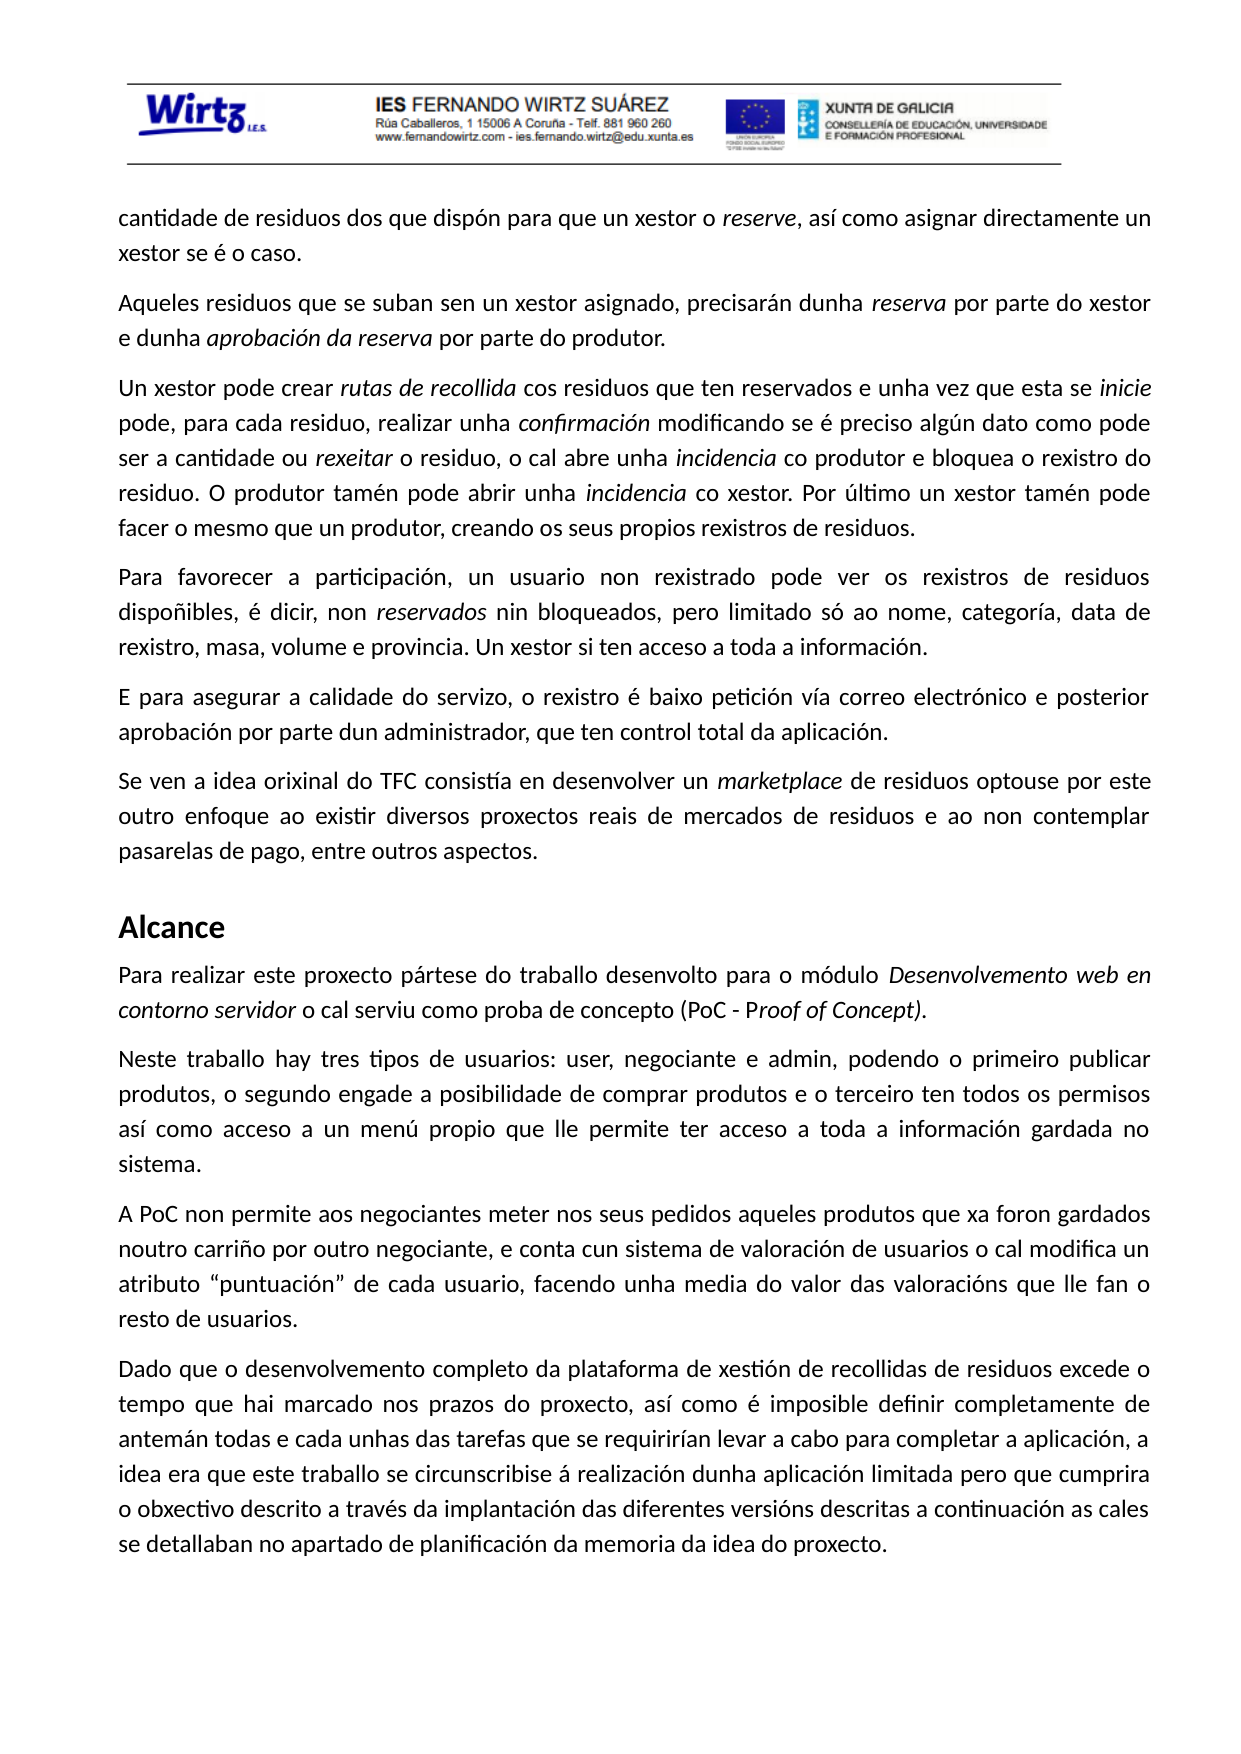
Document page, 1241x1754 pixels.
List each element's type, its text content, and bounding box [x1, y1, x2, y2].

text cantidade de residuos dos que dispón para que un xestor o reserve, así como asignar directamente un xestor se é o caso. [118, 202, 1152, 268]
text E para asegurar a calidade do servizo, o rexistro é baixo petición vía correo electrónico e posterior aprobación por parte dun administrador, que ten control total da aplicación. [118, 681, 1152, 746]
text Un xestor pode crear rutas de recollida cos residuos que ten reservados e unha vez que esta se inicie pode, para cada residuo, realizar unha confirmación modificando se é preciso algún dato como pode ser a cantidade ou rexeitar o residuo, o cal abre unha incidencia co produtor e bloquea o rexistro do residuo. O produtor tamén pode abrir unha incidencia co xestor. Por último un xestor tamén pode facer o mesmo que un produtor, creando os seus propios rexistros de residuos. [118, 372, 1152, 542]
text A PoC non permite aos negociantes meter nos seus pedidos aqueles produtos que xa foron gardados noutro carriño por outro negociante, e conta cun sistema de valoración de usuarios o cal modifica un atributo “puntuación” de cada usuario, facendo unha media do valor das valoracións que lle fan o resto de usuarios. [118, 1198, 1152, 1334]
text Aqueles residuos que se suban sen un xestor asignado, precisarán dunha reserva por parte do xestor e dunha aprobación da reserva por parte do produtor. [118, 287, 1152, 353]
text Para realizar este proxecto pártese do traballo desenvolto para o módulo Desenvolvemento web en contorno servidor o cal serviu como proba de concepto (PoC - Proof of Concept). [118, 959, 1152, 1024]
text Dado que o desenvolvemento completo da plataforma de xestión de recollidas de residuos excede o tempo que hai marcado nos prazos do proxecto, así como é imposible definir completamente de antemán todas e cada unhas das tarefas que se requirirían levar a cabo para completar a aplicación, a idea era que este traballo se circunscribise á realización dunha aplicación limitada pero que cumprira o obxectivo descrito a través da implantación das diferentes versións descritas a continuación as cales se detallaban no apartado de planificación da memoria da idea do proxecto. [118, 1353, 1152, 1558]
picture [118, 73, 1072, 173]
text Se ven a idea orixinal do TFC consistía en desenvolver un marketplace de residuos optouse por este outro enfoque ao existir diversos proxectos reais de mercados de residuos e ao non contemplar pasarelas de pago, entre outros aspectos. [118, 765, 1152, 866]
text Para favorecer a participación, un usuario non rexistrado pode ver os rexistros de residuos dispoñibles, é dicir, non reservados nin bloqueados, pero limitado só ao nome, categoría, data de rexistro, masa, volume e provincia. Un xestor si ten acceso a toda a información. [118, 561, 1152, 662]
text Neste traballo hay tres tipos de usuarios: user, negociante e admin, podendo o primeiro publicar produtos, o segundo engade a posibilidade de comprar produtos e o terceiro ten todos os permisos así como acceso a un menú propio que lle permite ter acceso a toda a información gardada no sistema. [118, 1044, 1152, 1179]
subtitle Alcance [118, 906, 1152, 947]
